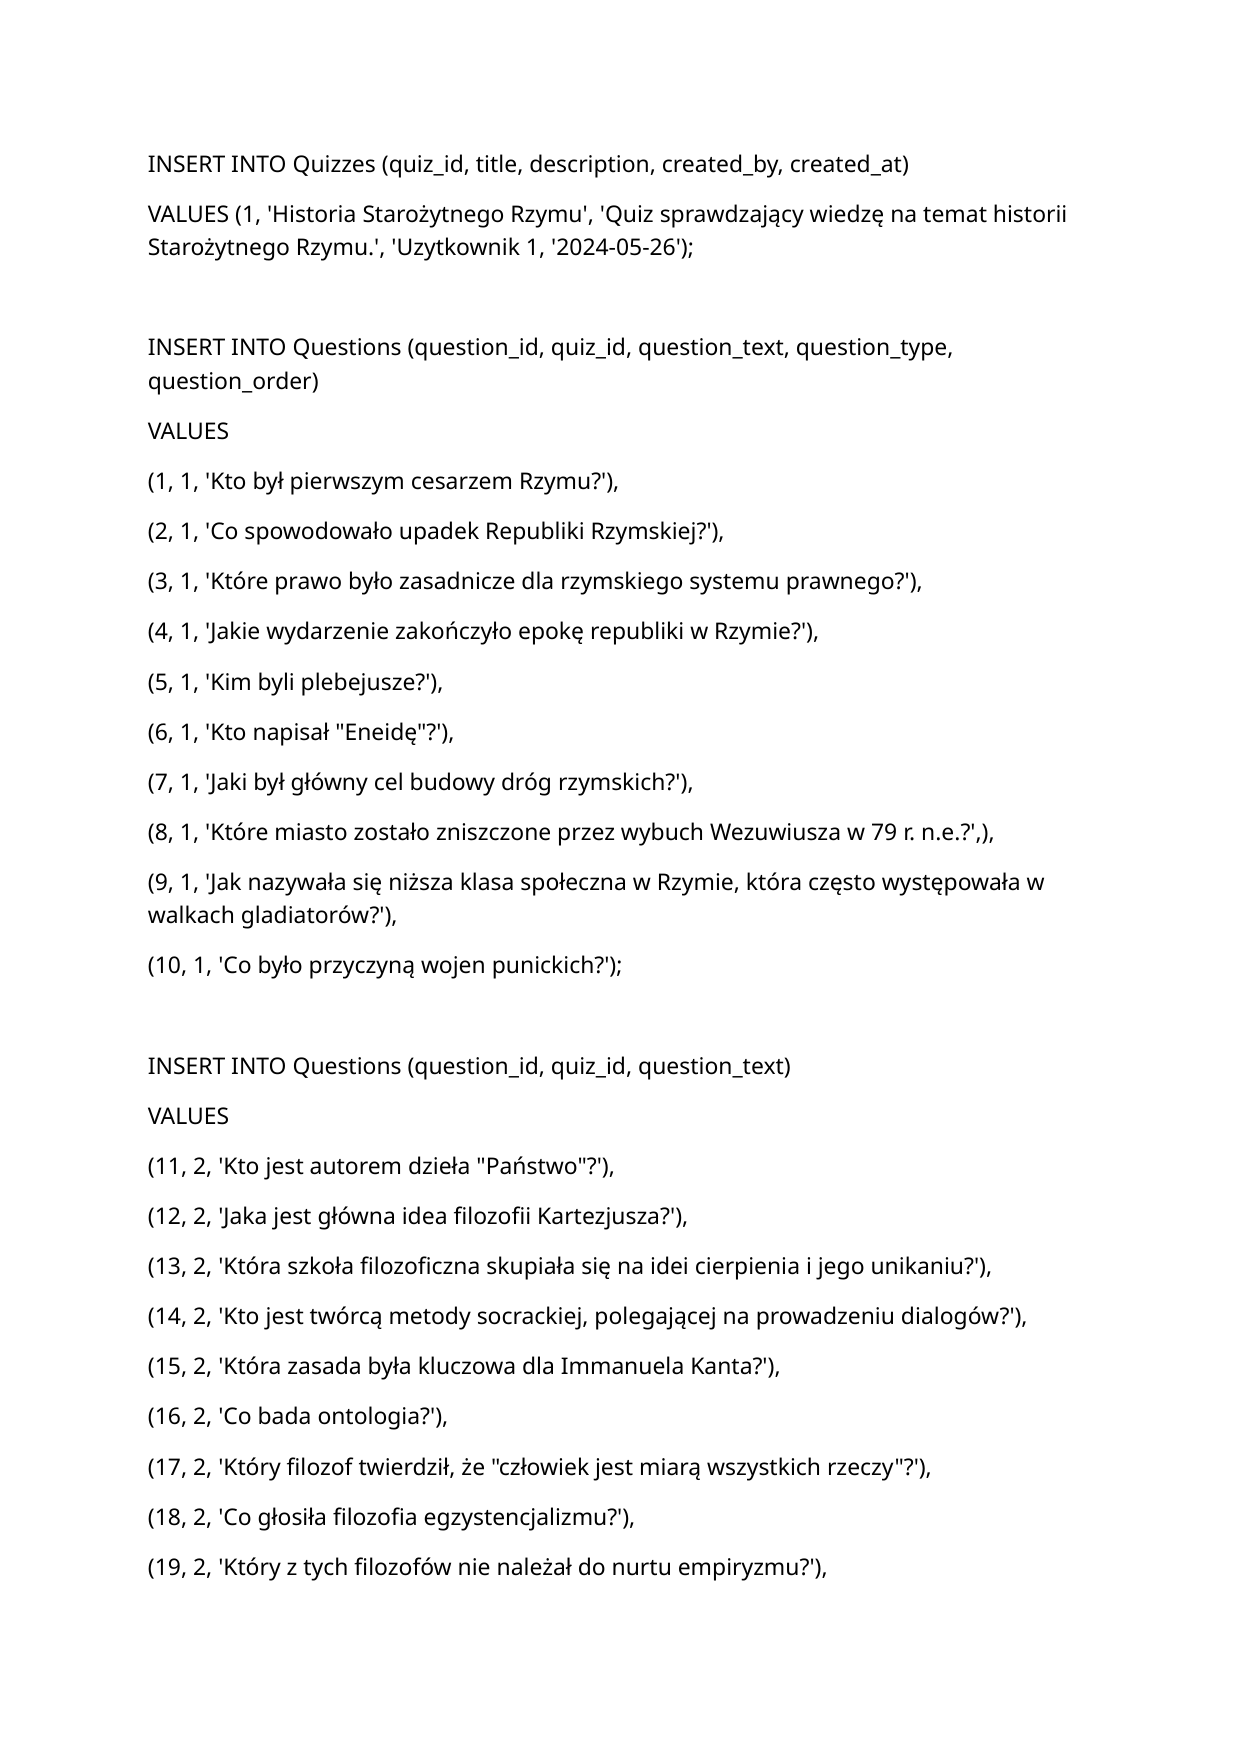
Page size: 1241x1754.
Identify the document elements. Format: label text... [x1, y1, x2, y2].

text (17, 2, 'Który filozof twierdził, że "człowiek jest miarą wszystkich rzeczy"?'), [148, 1450, 1093, 1482]
text INSERT INTO Questions (question_id, quiz_id, question_text) [148, 1049, 1093, 1081]
text (2, 1, 'Co spowodowało upadek Republiki Rzymskiej?'), [148, 515, 1093, 546]
text (10, 1, 'Co było przyczyną wojen punickich?'); [148, 949, 1093, 981]
text (18, 2, 'Co głosiła filozofia egzystencjalizmu?'), [148, 1501, 1093, 1532]
text INSERT INTO Quizzes (quiz_id, title, description, created_by, created_at) [148, 148, 1093, 179]
text (7, 1, 'Jaki był główny cel budowy dróg rzymskich?'), [148, 766, 1093, 797]
text (16, 2, 'Co bada ontologia?'), [148, 1400, 1093, 1432]
text (13, 2, 'Która szkoła filozoficzna skupiała się na idei cierpienia i jego unikaniu?'), [148, 1250, 1093, 1281]
text (12, 2, 'Jaka jest główna idea filozofii Kartezjusza?'), [148, 1200, 1093, 1231]
text VALUES (1, 'Historia Starożytnego Rzymu', 'Quiz sprawdzający wiedzę na temat historii Starożytnego Rzymu.', 'Uzytkownik 1, '2024-05-26'); [148, 198, 1093, 262]
text (11, 2, 'Kto jest autorem dzieła "Państwo"?'), [148, 1150, 1093, 1181]
text (14, 2, 'Kto jest twórcą metody socrackiej, polegającej na prowadzeniu dialogów?'), [148, 1300, 1093, 1331]
text (6, 1, 'Kto napisał "Eneidę"?'), [148, 716, 1093, 747]
text (19, 2, 'Który z tych filozofów nie należał do nurtu empiryzmu?'), [148, 1551, 1093, 1582]
text (4, 1, 'Jakie wydarzenie zakończyło epokę republiki w Rzymie?'), [148, 615, 1093, 647]
text (15, 2, 'Która zasada była kluczowa dla Immanuela Kanta?'), [148, 1350, 1093, 1381]
text VALUES [148, 415, 1093, 446]
text VALUES [148, 1100, 1093, 1131]
text (3, 1, 'Które prawo było zasadnicze dla rzymskiego systemu prawnego?'), [148, 565, 1093, 596]
text (1, 1, 'Kto był pierwszym cesarzem Rzymu?'), [148, 465, 1093, 496]
text (8, 1, 'Które miasto zostało zniszczone przez wybuch Wezuwiusza w 79 r. n.e.?',), [148, 816, 1093, 847]
text INSERT INTO Questions (question_id, quiz_id, question_text, question_type, question_order) [148, 331, 1093, 396]
text (9, 1, 'Jak nazywała się niższa klasa społeczna w Rzymie, która często występowała w walkach gladiatorów?'), [148, 866, 1093, 931]
text (5, 1, 'Kim byli plebejusze?'), [148, 665, 1093, 697]
